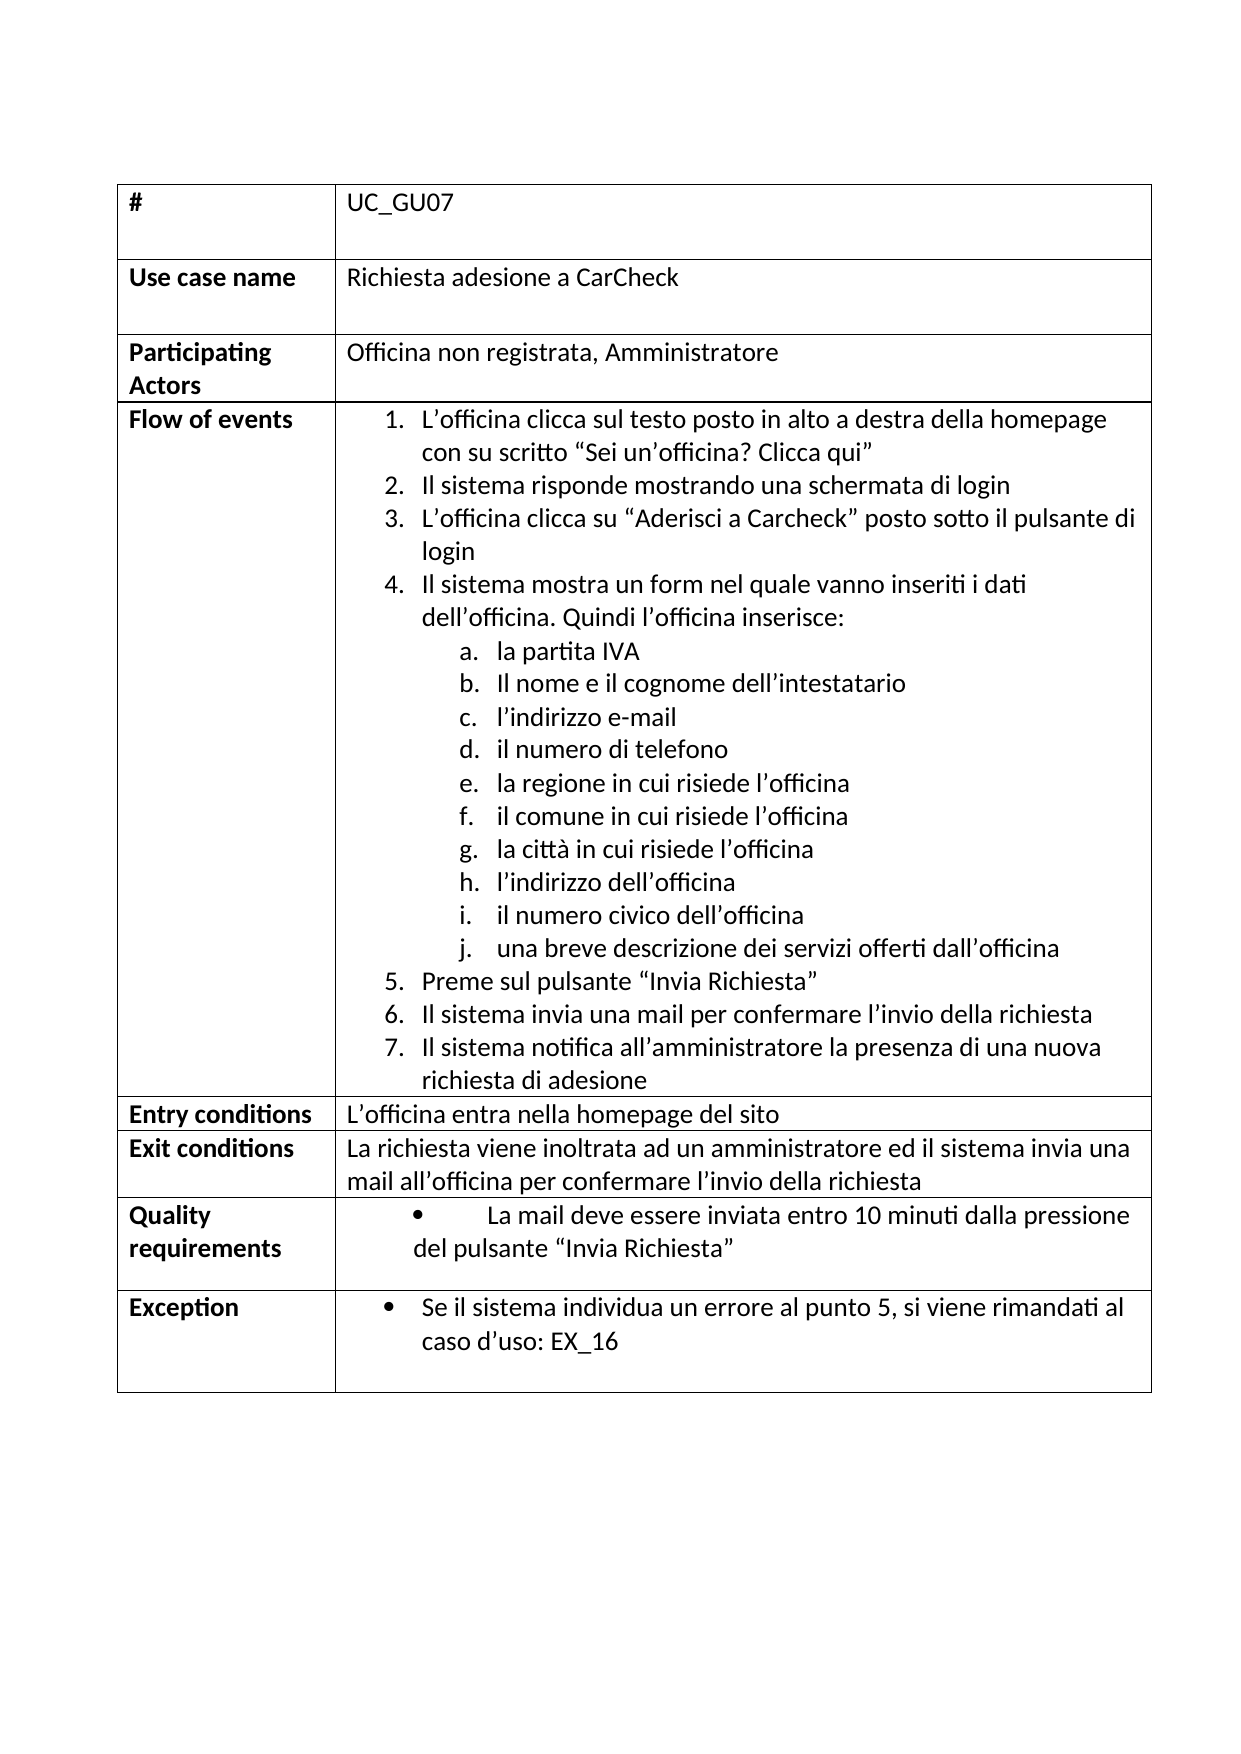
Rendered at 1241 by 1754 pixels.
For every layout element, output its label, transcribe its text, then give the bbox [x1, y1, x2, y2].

table_cell L’officina entra nella homepage del sito [336, 1097, 1151, 1130]
table_cell La mail deve essere inviata entro 10 minuti dalla pressione del pulsante “Invia Richiesta” [336, 1198, 1151, 1289]
table_cell Entry conditions [118, 1097, 335, 1130]
table_cell Participating Actors [118, 335, 335, 401]
table_header UC_GU07 [336, 185, 1151, 259]
table_cell Flow of events [118, 403, 335, 1096]
table_cell Richiesta adesione a CarCheck [336, 260, 1151, 334]
table_cell Exception [118, 1291, 335, 1392]
table_cell Exit conditions [118, 1131, 335, 1197]
table_cell Officina non registrata, Amministratore [336, 335, 1151, 401]
table_cell Quality requirementsuq [118, 1198, 335, 1289]
table_cell Se il sistema individua un errore al punto 5, si viene rimandati al caso d’uso: EX_16 [336, 1291, 1151, 1392]
table_header # [118, 185, 335, 259]
table_cell La richiesta viene inoltrata ad un amministratore ed il sistema invia una mail all’officina per confermare l’invio della richiesta [336, 1131, 1151, 1197]
table_cell Use case name [118, 260, 335, 334]
table_cell L’officina clicca sul testo posto in alto a destra della homepage con su scritto “Sei un’officina? Clicca qui” Il sistema risponde mostrando una schermata di login L’officina clicca su “Aderisci a Carcheck” posto sotto il pulsante di login Il sistema mostra un form nel quale vanno inseriti i dati dell’officina. Quindi l’officina inserisce: la partita IVA Il nome e il cognome dell’intestatario l’indirizzo e-mail il numero di telefono la regione in cui risiede l’officina il comune in cui risiede l’officina la città in cui risiede l’officina l’indirizzo dell’officina il numero civico dell’officina una breve descrizione dei servizi offerti dall’officina Preme sul pulsante “Invia Richiesta” Il sistema invia una mail per confermare l’invio della richiesta Il sistema notifica all’amministratore la presenza di una nuova richiesta di adesione [336, 403, 1151, 1096]
